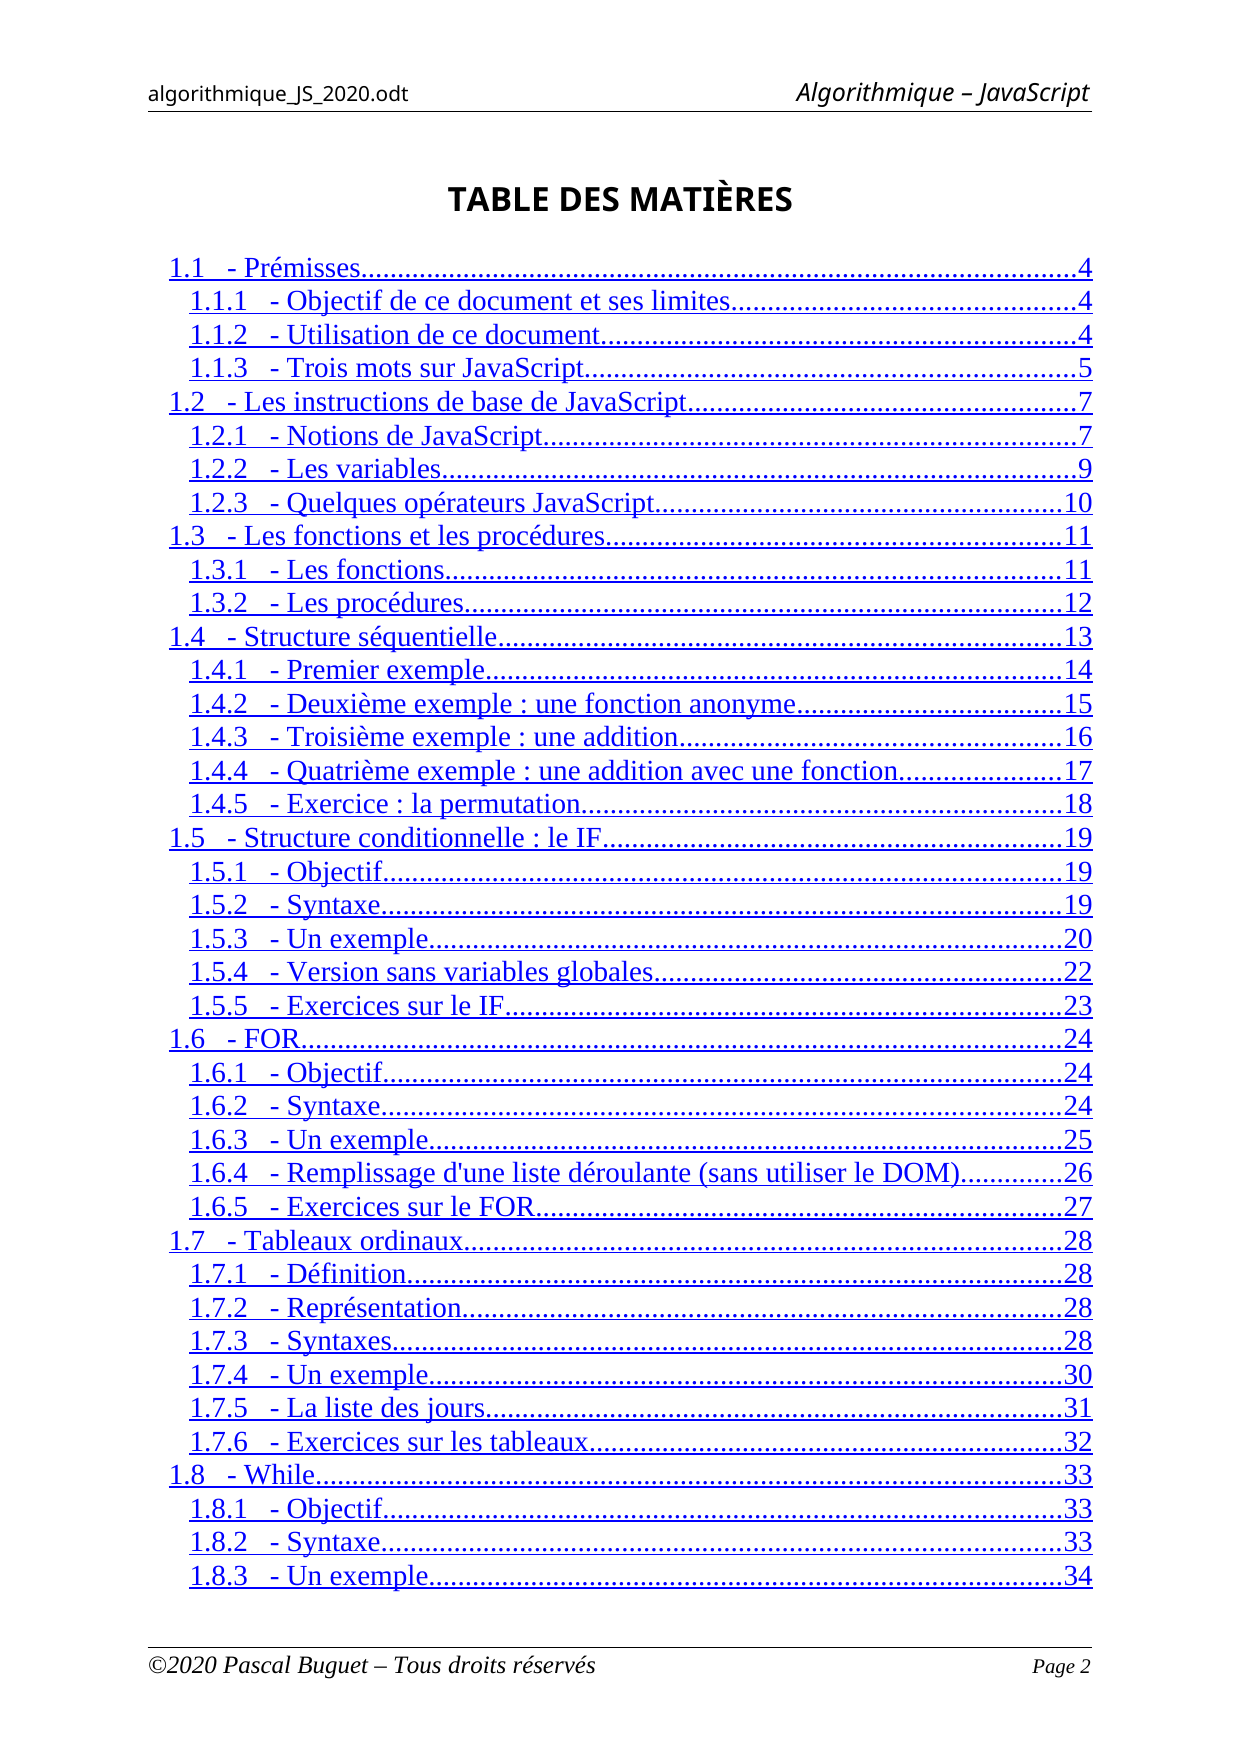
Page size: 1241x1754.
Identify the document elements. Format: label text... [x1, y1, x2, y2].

text [168, 850, 1092, 854]
text 1.6.4 - Remplissage d'une liste déroulante (sans utiliser le DOM) 26 [189, 1156, 1092, 1185]
text 1.6.3 - Un exemple 25 [189, 1122, 1092, 1151]
text 1.1 - Prémisses 4 [168, 250, 1092, 279]
text 1.8.1 - Objectif 33 [189, 1491, 1092, 1520]
text 1.4.2 - Deuxième exemple : une fonction anonyme 15 [189, 686, 1092, 715]
text [168, 1051, 1092, 1055]
text TABLE DES MATIÈRES [148, 176, 1092, 222]
text 1.6 - FOR 24 [168, 1021, 1092, 1050]
text 1.4.4 - Quatrième exemple : une addition avec une fonction 17 [189, 753, 1092, 782]
text 1.2.2 - Les variables 9 [189, 451, 1092, 480]
text 1.8 - While 33 [168, 1457, 1092, 1486]
text 1.2.3 - Quelques opérateurs JavaScript 10 [189, 485, 1092, 514]
text 1.4.5 - Exercice : la permutation 18 [189, 787, 1092, 816]
text 1.1.3 - Trois mots sur JavaScript 5 [189, 351, 1092, 380]
text 1.6.5 - Exercices sur le FOR 27 [189, 1189, 1092, 1218]
text 1.3.2 - Les procédures 12 [189, 585, 1092, 614]
text 1.7.5 - La liste des jours 31 [189, 1390, 1092, 1419]
text [168, 1487, 1092, 1491]
text 1.2 - Les instructions de base de JavaScript 7 [168, 384, 1092, 413]
text 1.7.1 - Définition 28 [189, 1256, 1092, 1285]
text 1.2.1 - Notions de JavaScript 7 [189, 418, 1092, 447]
text 1.6.1 - Objectif 24 [189, 1055, 1092, 1084]
text 1.5.4 - Version sans variables globales 22 [189, 954, 1092, 983]
text 1.5.2 - Syntaxe 19 [189, 887, 1092, 916]
text 1.3.1 - Les fonctions 11 [189, 552, 1092, 581]
text 1.5.5 - Exercices sur le IF 23 [189, 988, 1092, 1017]
text [168, 414, 1092, 418]
text 1.8.3 - Un exemple 34 [189, 1558, 1092, 1587]
text 1.3 - Les fonctions et les procédures 11 [168, 518, 1092, 547]
text 1.7.4 - Un exemple 30 [189, 1357, 1092, 1386]
text 1.7.2 - Représentation 28 [189, 1290, 1092, 1319]
text 1.8.2 - Syntaxe 33 [189, 1524, 1092, 1554]
text 1.1.1 - Objectif de ce document et ses limites 4 [189, 283, 1092, 313]
text 1.7.6 - Exercices sur les tableaux 32 [189, 1424, 1092, 1453]
text 1.5.1 - Objectif 19 [189, 854, 1092, 883]
text 1.1.2 - Utilisation de ce document 4 [189, 317, 1092, 346]
text 1.7.3 - Syntaxes 28 [189, 1323, 1092, 1352]
text 1.6.2 - Syntaxe 24 [189, 1088, 1092, 1118]
text 1.7 - Tableaux ordinaux 28 [168, 1223, 1092, 1252]
text 1.4.3 - Troisième exemple : une addition 16 [189, 719, 1092, 749]
text 1.5.3 - Un exemple 20 [189, 921, 1092, 950]
text [168, 548, 1092, 552]
text 1.4.1 - Premier exemple 14 [189, 652, 1092, 681]
text 1.5 - Structure conditionnelle : le IF 19 [168, 820, 1092, 849]
text 1.4 - Structure séquentielle 13 [168, 619, 1092, 648]
